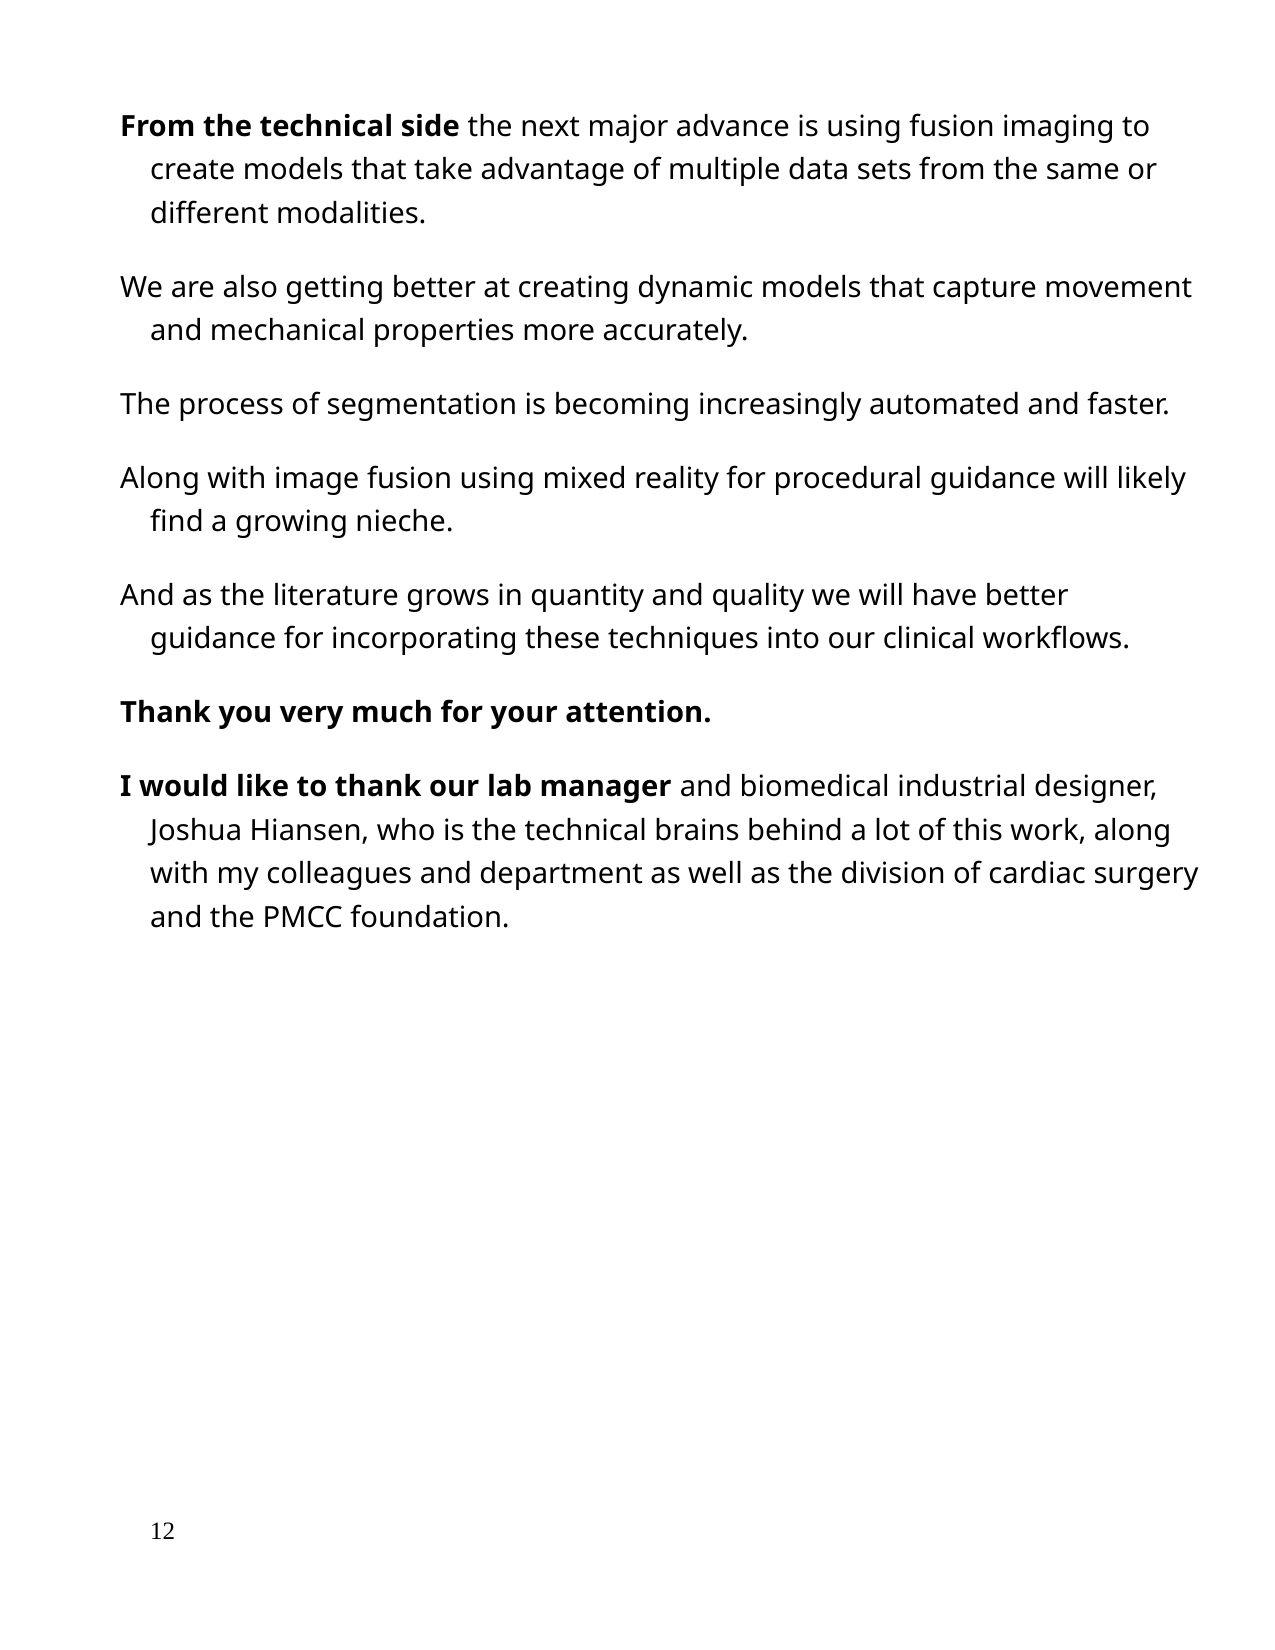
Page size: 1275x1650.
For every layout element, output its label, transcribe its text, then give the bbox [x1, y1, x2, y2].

text We are also getting better at creating dynamic models that capture movement and mechanical properties more accurately. [120, 266, 1200, 349]
text Along with image fusion using mixed reality for procedural guidance will likely find a growing nieche. [120, 457, 1200, 540]
text I would like to thank our lab manager and biomedical industrial designer, Joshua Hiansen, who is the technical brains behind a lot of this work, along with my colleagues and department as well as the division of cardiac surgery and the PMCC foundation. [120, 765, 1200, 936]
text The process of segmentation is becoming increasingly automated and faster. [120, 383, 1200, 423]
text Thank you very much for your attention. [120, 691, 1200, 731]
text From the technical side the next major advance is using fusion imaging to create models that take advantage of multiple data sets from the same or different modalities. [120, 105, 1200, 232]
text And as the literature grows in quantity and quality we will have better guidance for incorporating these techniques into our clinical workflows. [120, 574, 1200, 657]
